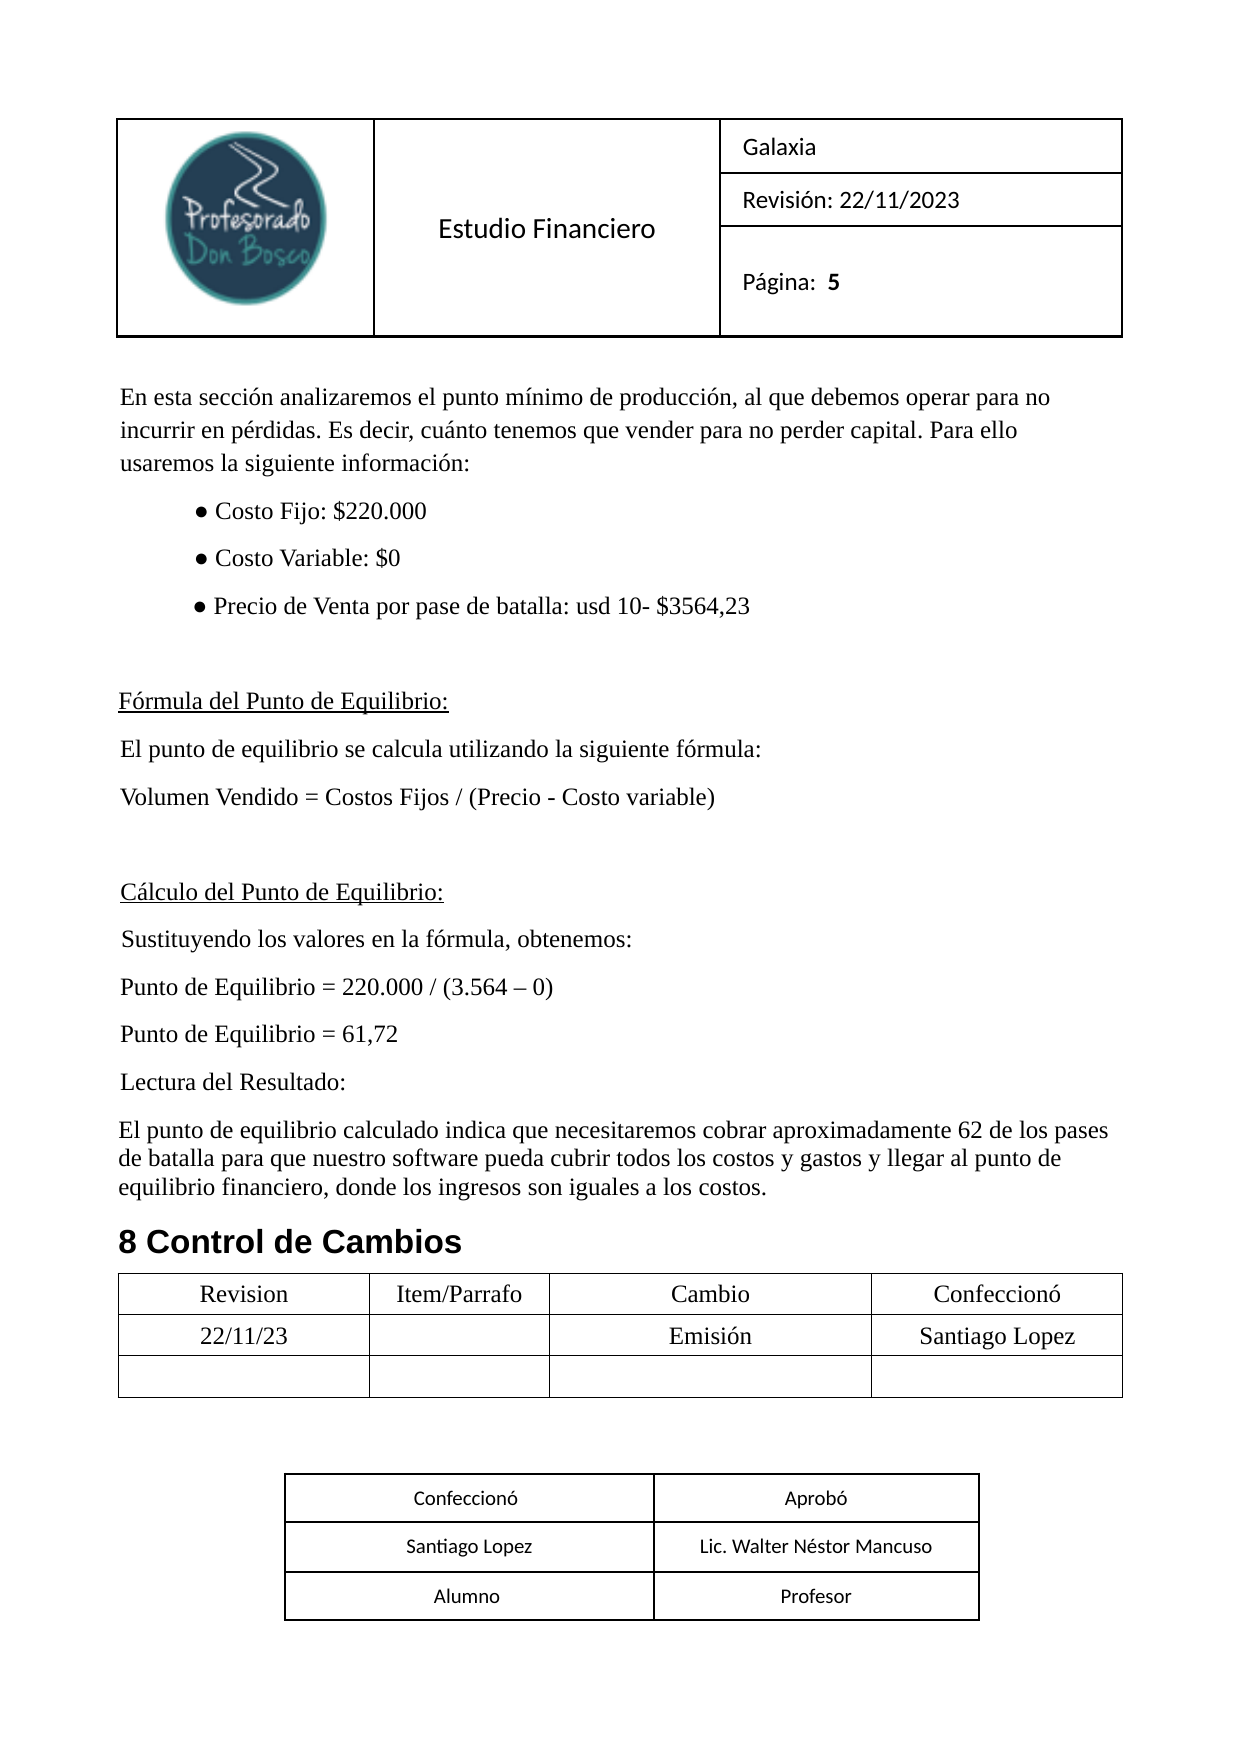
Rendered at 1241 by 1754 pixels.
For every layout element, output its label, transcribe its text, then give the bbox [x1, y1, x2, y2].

text El punto de equilibrio se calcula utilizando la siguiente fórmula: [120, 734, 1123, 763]
table_header Item/Parrafo [370, 1274, 549, 1314]
table_cell Emisión [550, 1315, 871, 1355]
picture [162, 130, 329, 310]
table_header Confeccionó [872, 1274, 1122, 1314]
text Fórmula del Punto de Equilibrio: [118, 686, 1123, 715]
table_cell [370, 1356, 549, 1397]
text En esta sección analizaremos el punto mínimo de producción, al que debemos operar para no incurrir en pérdidas. Es decir, cuánto tenemos que vender para no perder capital. Para ello usaremos la siguiente información: [119, 382, 1067, 477]
text Volumen Vendido = Costos Fijos / (Precio - Costo variable) [119, 782, 1123, 810]
table_cell [550, 1356, 871, 1397]
text Punto de Equilibrio = 61,72 [120, 1019, 1123, 1048]
text Sustituyendo los valores en la fórmula, obtenemos: [121, 924, 1123, 953]
text Cálculo del Punto de Equilibrio: [120, 877, 1123, 906]
table_header Revision [119, 1274, 369, 1314]
text ● Costo Fijo: $220.000 [119, 496, 1067, 525]
text ● Costo Variable: $0 [119, 543, 1067, 572]
table_cell [119, 1356, 369, 1397]
table_cell [370, 1315, 549, 1355]
text Lectura del Resultado: [120, 1067, 1123, 1096]
table_header Cambio [550, 1274, 871, 1314]
table_cell 22/11/23 [119, 1315, 369, 1355]
text ● Precio de Venta por pase de batalla: usd 10- $3564,23 [118, 591, 1123, 620]
table_cell Santiago Lopez [872, 1315, 1122, 1355]
text El punto de equilibrio calculado indica que necesitaremos cobrar aproximadamente 62 de los pases de batalla para que nuestro software pueda cubrir todos los costos y gastos y llegar al punto de equilibrio financiero, donde los ingresos son iguales a los costos. [118, 1115, 1123, 1201]
subtitle 8 Control de Cambios [118, 1222, 1123, 1260]
text Punto de Equilibrio = 220.000 / (3.564 – 0) [120, 972, 1123, 1001]
table_cell [872, 1356, 1122, 1397]
